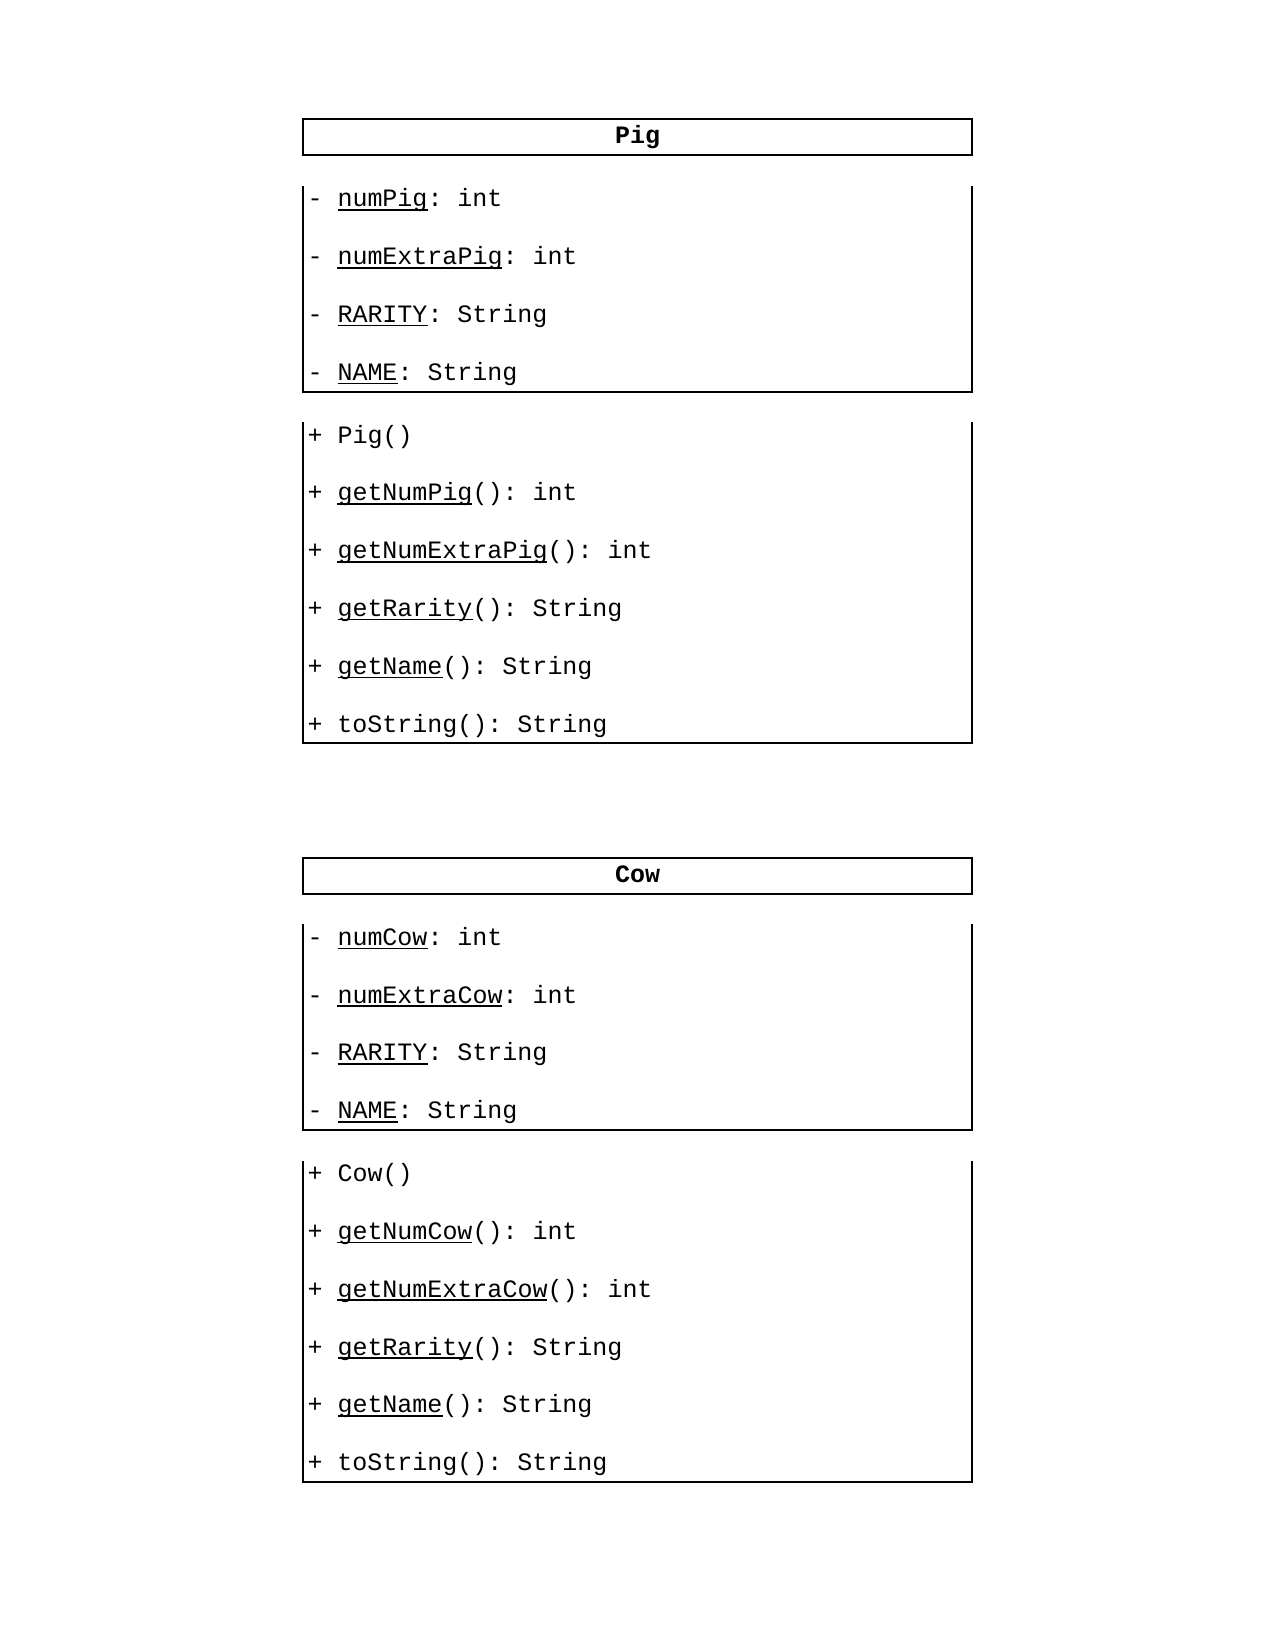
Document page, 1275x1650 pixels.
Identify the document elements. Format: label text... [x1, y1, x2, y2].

table_header [302, 156, 973, 186]
table_cell [302, 1131, 973, 1161]
table_header Cow [304, 859, 971, 893]
table_cell - numPig: int - numExtraPig: int - RARITY: String - NAME: String [304, 186, 971, 391]
table_cell + Pig() + getNumPig(): int + getNumExtraPig(): int + getRarity(): String + getName(): String + toString(): String [304, 422, 971, 742]
table_header [302, 895, 973, 924]
table_cell - numCow: int - numExtraCow: int - RARITY: String - NAME: String [304, 924, 971, 1129]
table_cell [302, 393, 973, 422]
table_cell + Cow() + getNumCow(): int + getNumExtraCow(): int + getRarity(): String + getName(): String + toString(): String [304, 1161, 971, 1481]
table_cell [302, 744, 973, 774]
table_cell [302, 1483, 973, 1512]
table_header Pig [304, 120, 971, 154]
